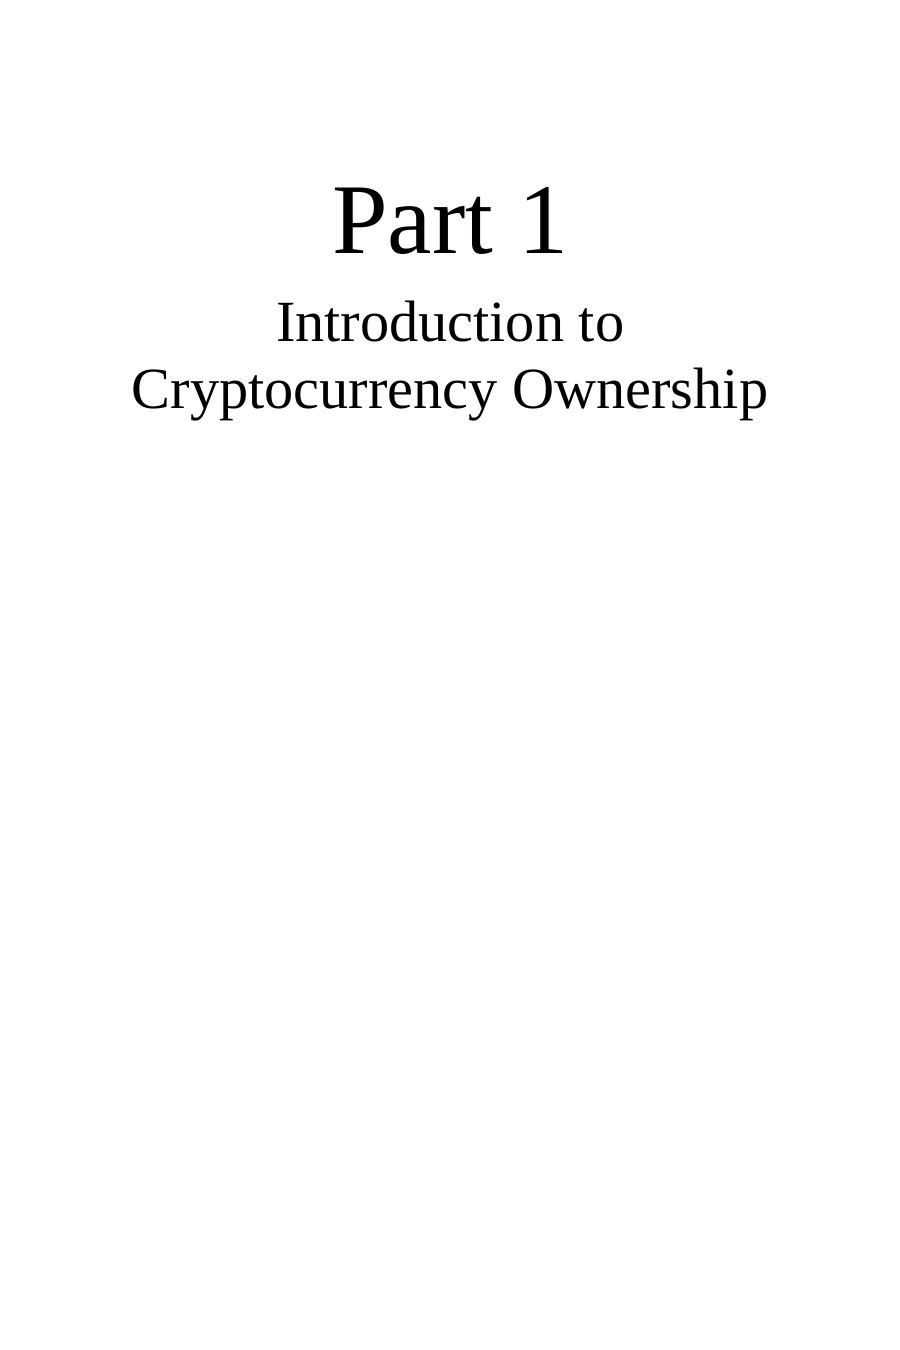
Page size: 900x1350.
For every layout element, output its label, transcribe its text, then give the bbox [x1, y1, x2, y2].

text Introduction to Cryptocurrency Ownership [118, 287, 782, 421]
subtitle Part 1 [118, 160, 782, 275]
